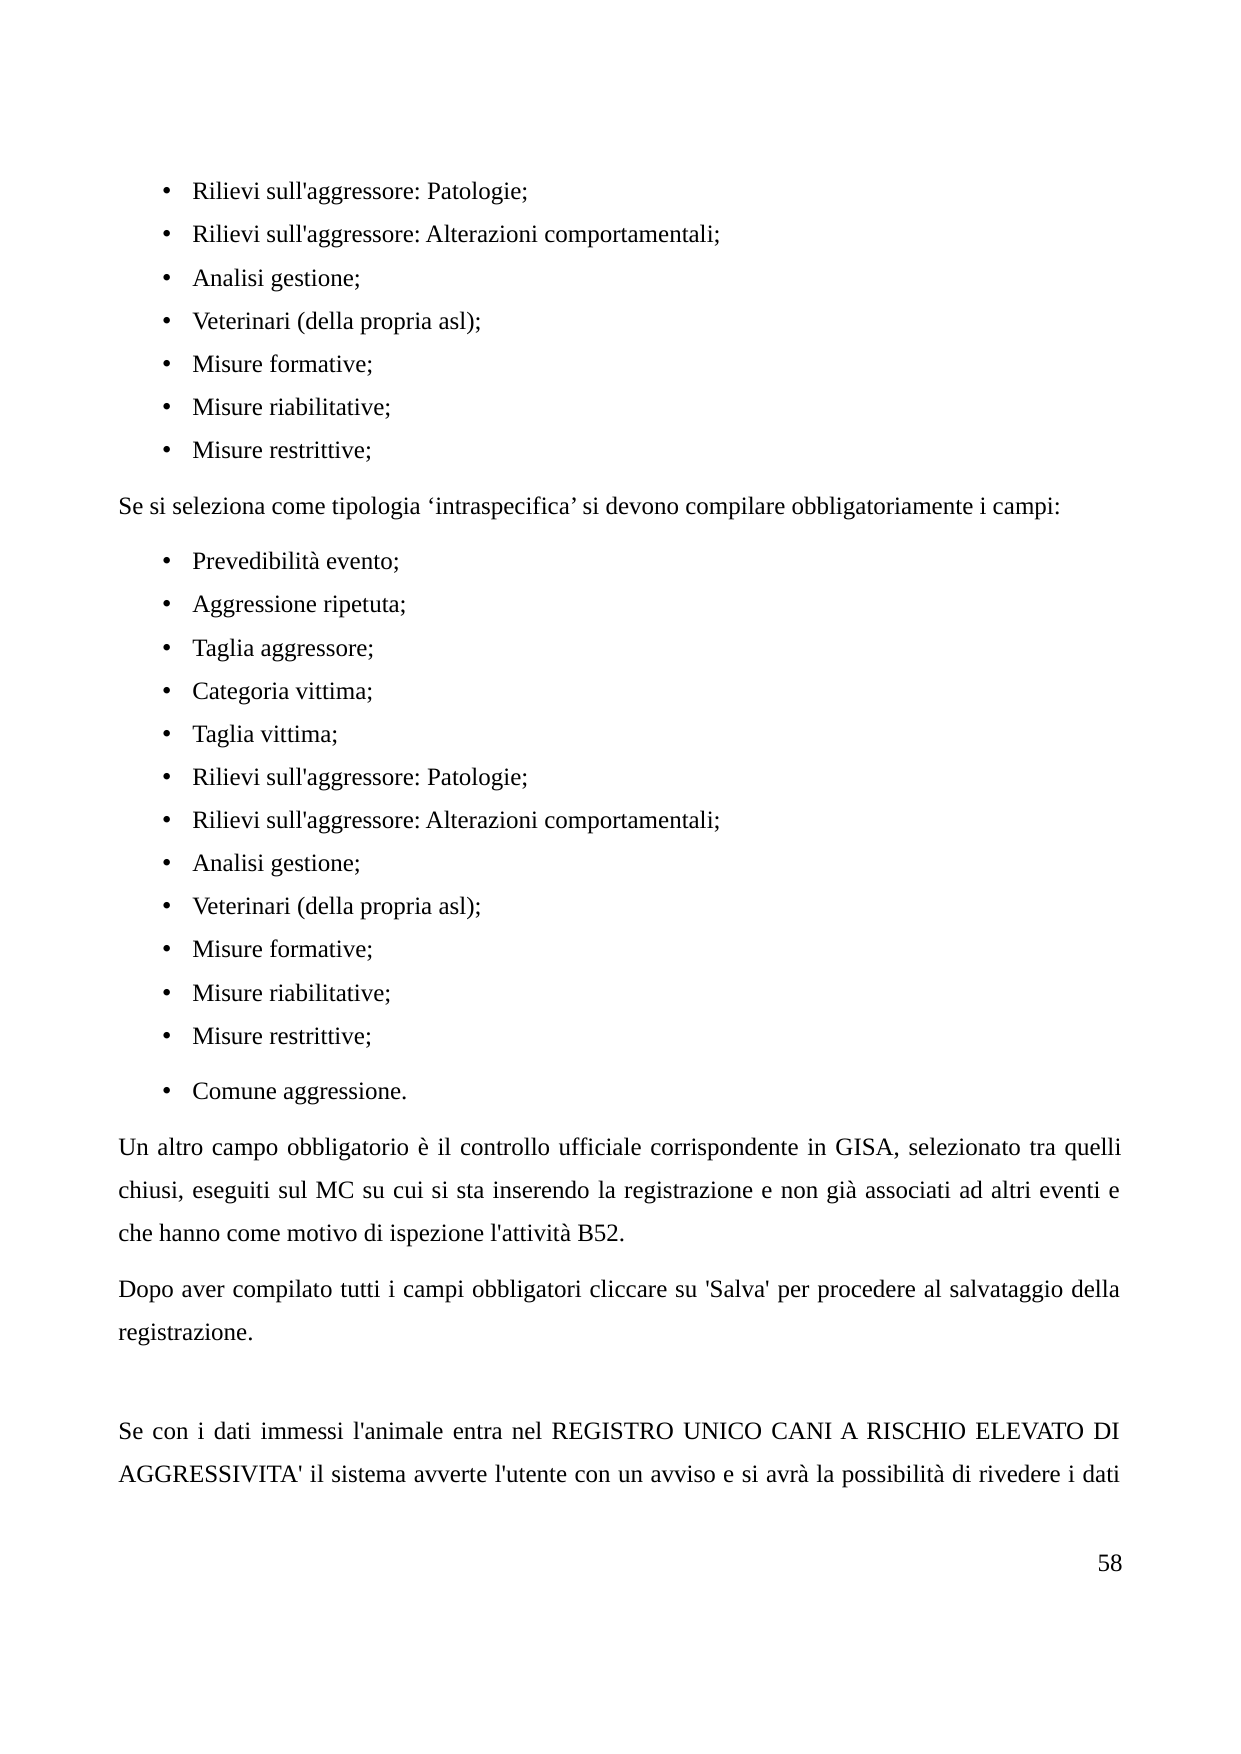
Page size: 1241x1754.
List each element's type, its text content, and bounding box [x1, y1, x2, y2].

list Categoria vittima; [162, 676, 1122, 704]
list Veterinari (della propria asl); [162, 306, 1122, 334]
list Aggressione ripetuta; [162, 589, 1122, 618]
list Rilievi sull'aggressore: Alterazioni comportamentali; [162, 805, 1122, 834]
list Veterinari (della propria asl); [162, 891, 1122, 920]
list Analisi gestione; [162, 848, 1122, 877]
text Dopo aver compilato tutti i campi obbligatori cliccare su 'Salva' per procedere al salvataggio della registrazione. [118, 1274, 1122, 1346]
list Misure restrittive; [162, 1021, 1122, 1049]
list Misure formative; [162, 934, 1122, 963]
list Analisi gestione; [162, 263, 1122, 291]
list Rilievi sull'aggressore: Patologie; [162, 176, 1122, 205]
list Misure restrittive; [162, 435, 1122, 464]
list Comune aggressione. [162, 1076, 1122, 1105]
list Taglia vittima; [162, 719, 1122, 748]
list Rilievi sull'aggressore: Alterazioni comportamentali; [162, 219, 1122, 248]
text Se si seleziona come tipologia ‘intraspecifica’ si devono compilare obbligatoriamente i campi: [118, 491, 1122, 519]
list Misure riabilitative; [162, 978, 1122, 1006]
list Misure riabilitative; [162, 392, 1122, 421]
list Prevedibilità evento; [162, 546, 1122, 575]
list Taglia aggressore; [162, 633, 1122, 661]
list Rilievi sull'aggressore: Patologie; [162, 762, 1122, 791]
text Un altro campo obbligatorio è il controllo ufficiale corrispondente in GISA, selezionato tra quelli chiusi, eseguiti sul MC su cui si sta inserendo la registrazione e non già associati ad altri eventi e che hanno come motivo di ispezione l'attività B52. [118, 1132, 1122, 1247]
list Misure formative; [162, 349, 1122, 378]
text Se con i dati immessi l'animale entra nel REGISTRO UNICO CANI A RISCHIO ELEVATO DI AGGRESSIVITA' il sistema avverte l'utente con un avviso e si avrà la possibilità di rivedere i dati [118, 1373, 1122, 1488]
